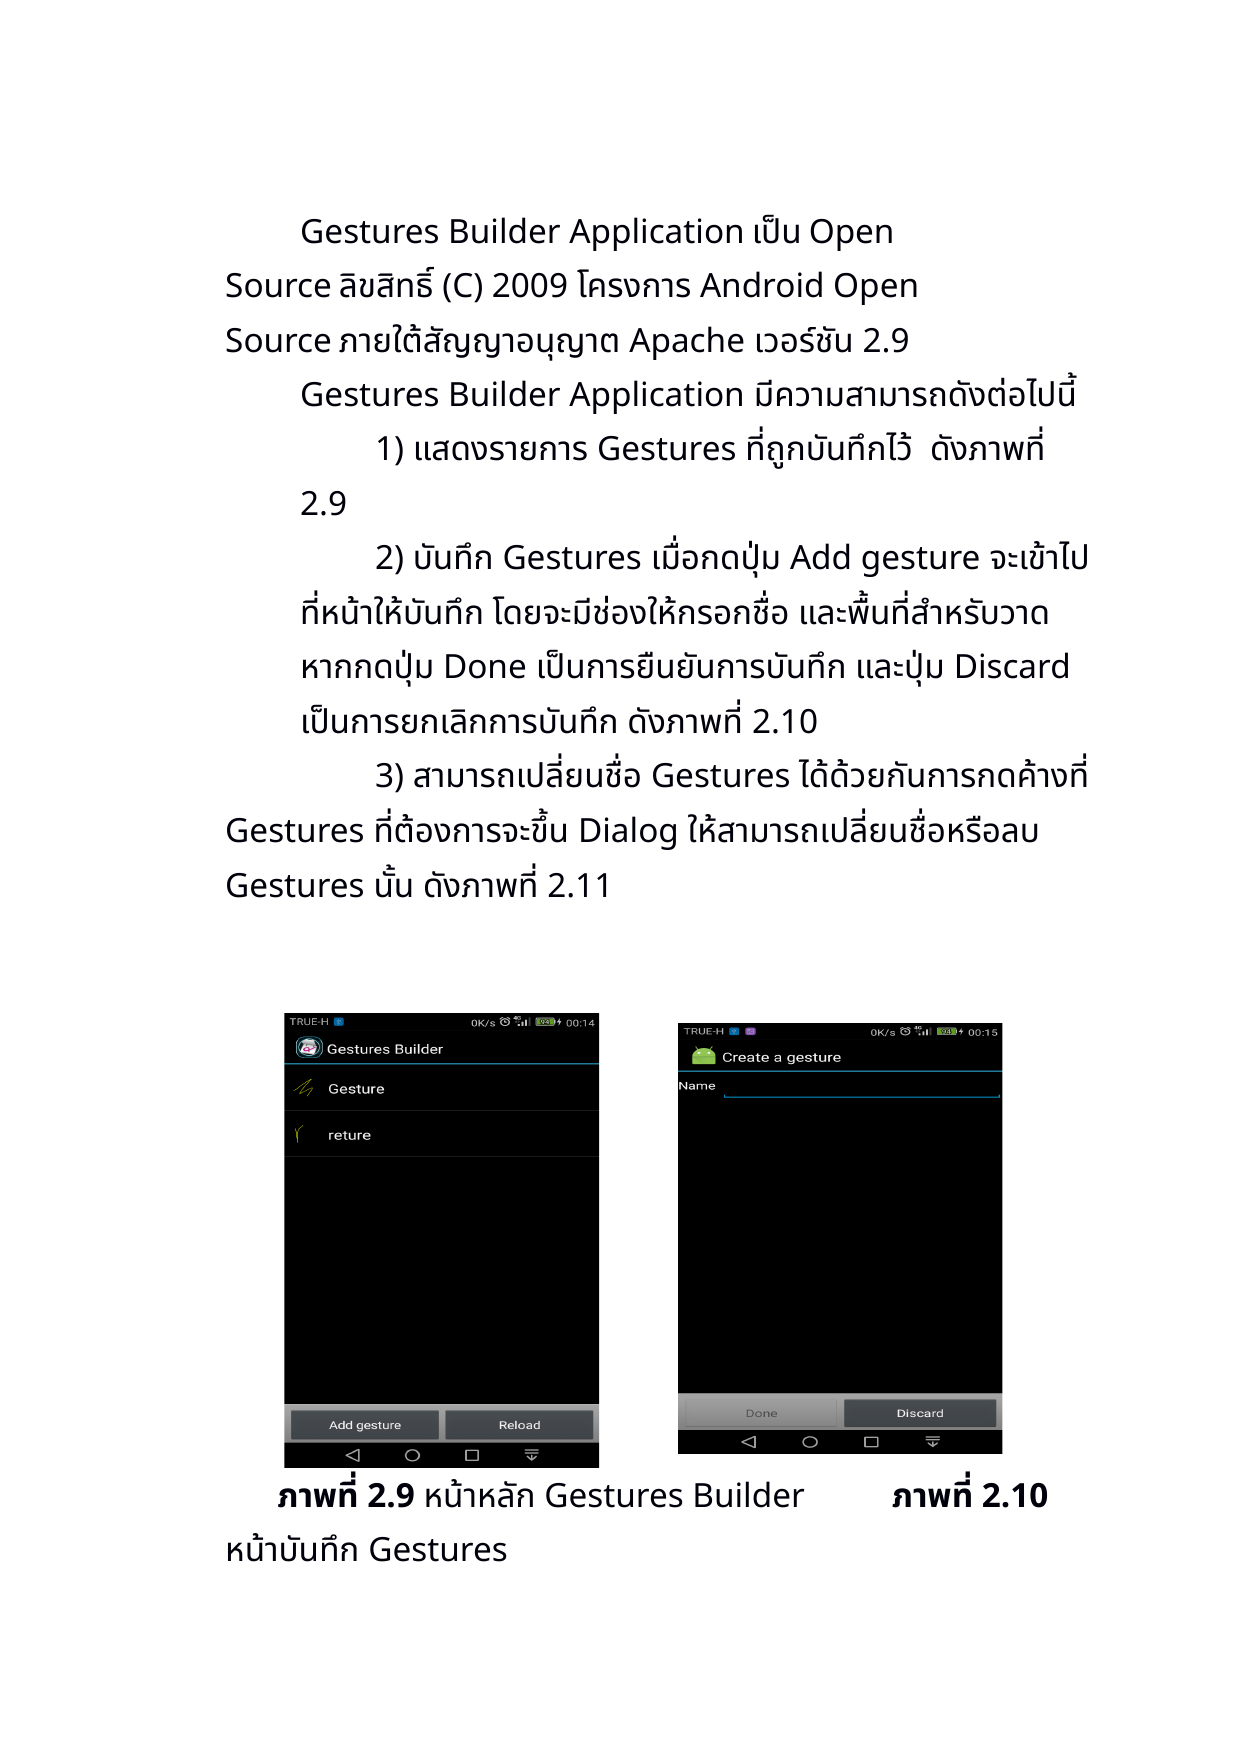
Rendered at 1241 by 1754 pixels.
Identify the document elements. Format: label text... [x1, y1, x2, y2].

text ภาพที่ 2.9 หน้าหลัก Gestures Builder ภาพที่ 2.10 หน้าบันทึก Gestures [225, 1014, 1090, 1577]
picture [678, 1023, 1003, 1454]
text Gestures Builder Application มีความสามารถดังต่อไปนี้ [225, 371, 1090, 421]
text 3) สามารถเปลี่ยนชื่อ Gestures ได้ด้วยกันการกดค้างที่ Gestures ที่ต้องการจะขึ้น Dialog ให้สามารถเปลี่ยนชื่อหรือลบ Gestures นั้น ดังภาพที่ 2.11 [225, 752, 1090, 912]
text Gestures Builder Applicationเป็นOpen Sourceลิขสิทธิ์ (C) 2009 โครงการ Android Open Sourceภายใต้สัญญาอนุญาต Apache เวอร์ชัน 2.9 [225, 207, 1090, 367]
text 1) แสดงรายการ Gestures ที่ถูกบันทึกไว้ ดังภาพที่ 2.9 [300, 425, 1090, 530]
text 2) บันทึก Gestures เมื่อกดปุ่ม Add gesture จะเข้าไปที่หน้าให้บันทึก โดยจะมีช่องให้กรอกชื่อ และพื้นที่สำหรับวาด หากกดปุ่ม Done เป็นการยืนยันการบันทึก และปุ่ม Discard เป็นการยกเลิกการบันทึก ดังภาพที่ 2.10 [300, 534, 1090, 748]
picture [284, 1013, 600, 1468]
